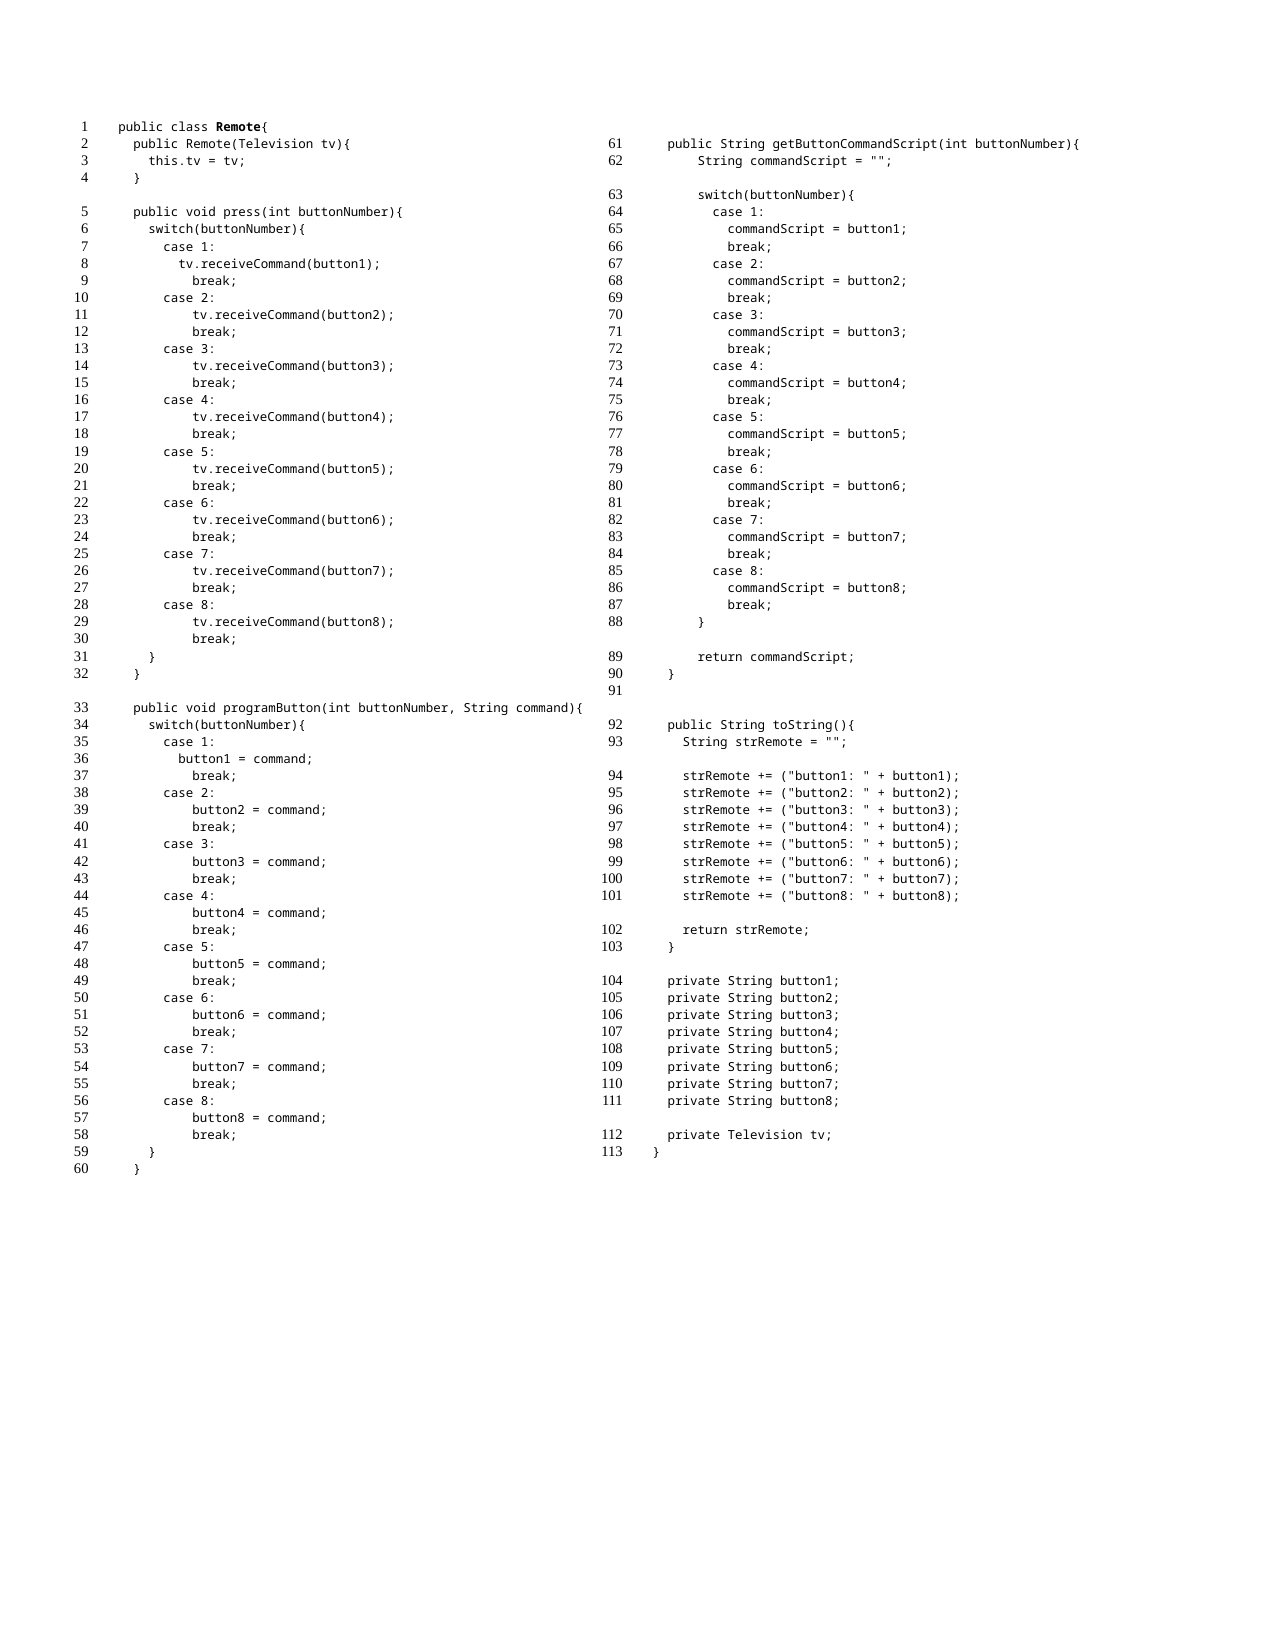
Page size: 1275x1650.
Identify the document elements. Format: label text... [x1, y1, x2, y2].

text commandScript = button7; [652, 528, 1157, 545]
text button1 = command; [118, 750, 622, 767]
text } [118, 169, 622, 186]
text case 8: [118, 596, 622, 613]
text break; [652, 289, 1157, 306]
text case 2: [118, 784, 622, 801]
text case 1: [118, 238, 622, 255]
text case 6: [652, 460, 1157, 477]
text case 1: [118, 733, 622, 750]
text switch(buttonNumber){ [652, 186, 1157, 203]
text button3 = command; [118, 853, 622, 870]
text public class Remote{ [118, 118, 622, 135]
text tv.receiveCommand(button3); [118, 357, 622, 374]
text break; [118, 972, 622, 989]
text break; [118, 579, 622, 596]
text } [118, 1160, 622, 1177]
text case 4: [118, 887, 622, 904]
text button4 = command; [118, 904, 622, 921]
text break; [652, 494, 1157, 511]
text break; [118, 528, 622, 545]
text tv.receiveCommand(button1); [118, 255, 622, 272]
text private String button8; [652, 1092, 1157, 1109]
text break; [118, 272, 622, 289]
text } [652, 665, 1157, 682]
text case 7: [118, 545, 622, 562]
text break; [652, 391, 1157, 408]
text case 6: [118, 494, 622, 511]
text tv.receiveCommand(button8); [118, 613, 622, 631]
text strRemote += ("button8: " + button8); [652, 887, 1157, 904]
text break; [652, 340, 1157, 357]
text public String toString(){ [652, 716, 1157, 733]
text case 5: [118, 443, 622, 460]
text private String button1; [652, 972, 1157, 989]
text break; [118, 426, 622, 443]
text case 4: [652, 357, 1157, 374]
text } [118, 648, 622, 665]
text } [652, 1143, 1157, 1160]
text break; [118, 1075, 622, 1092]
text break; [118, 870, 622, 887]
text break; [118, 477, 622, 494]
text switch(buttonNumber){ [118, 716, 622, 733]
text tv.receiveCommand(button4); [118, 408, 622, 426]
text public void programButton(int buttonNumber, String command){ [118, 699, 622, 716]
text tv.receiveCommand(button5); [118, 460, 622, 477]
text break; [118, 374, 622, 391]
text public void press(int buttonNumber){ [118, 203, 622, 221]
text case 2: [118, 289, 622, 306]
text String commandScript = ""; [652, 152, 1157, 169]
text strRemote += ("button2: " + button2); [652, 784, 1157, 801]
text break; [652, 443, 1157, 460]
text break; [118, 323, 622, 340]
text case 7: [118, 1041, 622, 1058]
text private String button7; [652, 1075, 1157, 1092]
text private String button4; [652, 1023, 1157, 1041]
text commandScript = button1; [652, 221, 1157, 238]
text return commandScript; [652, 648, 1157, 665]
text break; [118, 767, 622, 784]
text break; [118, 921, 622, 938]
text break; [118, 631, 622, 648]
text case 8: [118, 1092, 622, 1109]
text button6 = command; [118, 1006, 622, 1023]
text button7 = command; [118, 1058, 622, 1075]
text private String button6; [652, 1058, 1157, 1075]
text strRemote += ("button3: " + button3); [652, 801, 1157, 818]
text break; [652, 596, 1157, 613]
text break; [118, 1023, 622, 1041]
text commandScript = button3; [652, 323, 1157, 340]
text case 3: [118, 836, 622, 853]
text } [118, 665, 622, 682]
text case 6: [118, 989, 622, 1006]
text public Remote(Television tv){ [118, 135, 622, 152]
text private String button5; [652, 1041, 1157, 1058]
text String strRemote = ""; [652, 733, 1157, 750]
text case 7: [652, 511, 1157, 528]
text case 1: [652, 203, 1157, 221]
text strRemote += ("button6: " + button6); [652, 853, 1157, 870]
text private String button2; [652, 989, 1157, 1006]
text tv.receiveCommand(button7); [118, 562, 622, 579]
text private Television tv; [652, 1126, 1157, 1143]
text case 3: [118, 340, 622, 357]
text case 3: [652, 306, 1157, 323]
text public String getButtonCommandScript(int buttonNumber){ [652, 135, 1157, 152]
text case 2: [652, 255, 1157, 272]
text switch(buttonNumber){ [118, 221, 622, 238]
text this.tv = tv; [118, 152, 622, 169]
text button8 = command; [118, 1109, 622, 1126]
text return strRemote; [652, 921, 1157, 938]
text case 5: [118, 938, 622, 955]
text case 5: [652, 408, 1157, 426]
text case 4: [118, 391, 622, 408]
text break; [652, 545, 1157, 562]
text strRemote += ("button4: " + button4); [652, 818, 1157, 836]
text tv.receiveCommand(button6); [118, 511, 622, 528]
text break; [118, 818, 622, 836]
text break; [652, 238, 1157, 255]
text } [652, 613, 1157, 631]
text tv.receiveCommand(button2); [118, 306, 622, 323]
text commandScript = button4; [652, 374, 1157, 391]
text commandScript = button2; [652, 272, 1157, 289]
text commandScript = button8; [652, 579, 1157, 596]
text commandScript = button6; [652, 477, 1157, 494]
text strRemote += ("button1: " + button1); [652, 767, 1157, 784]
text commandScript = button5; [652, 426, 1157, 443]
text button2 = command; [118, 801, 622, 818]
text } [652, 938, 1157, 955]
text case 8: [652, 562, 1157, 579]
text strRemote += ("button7: " + button7); [652, 870, 1157, 887]
text strRemote += ("button5: " + button5); [652, 836, 1157, 853]
text break; [118, 1126, 622, 1143]
text private String button3; [652, 1006, 1157, 1023]
text button5 = command; [118, 955, 622, 972]
text } [118, 1143, 622, 1160]
